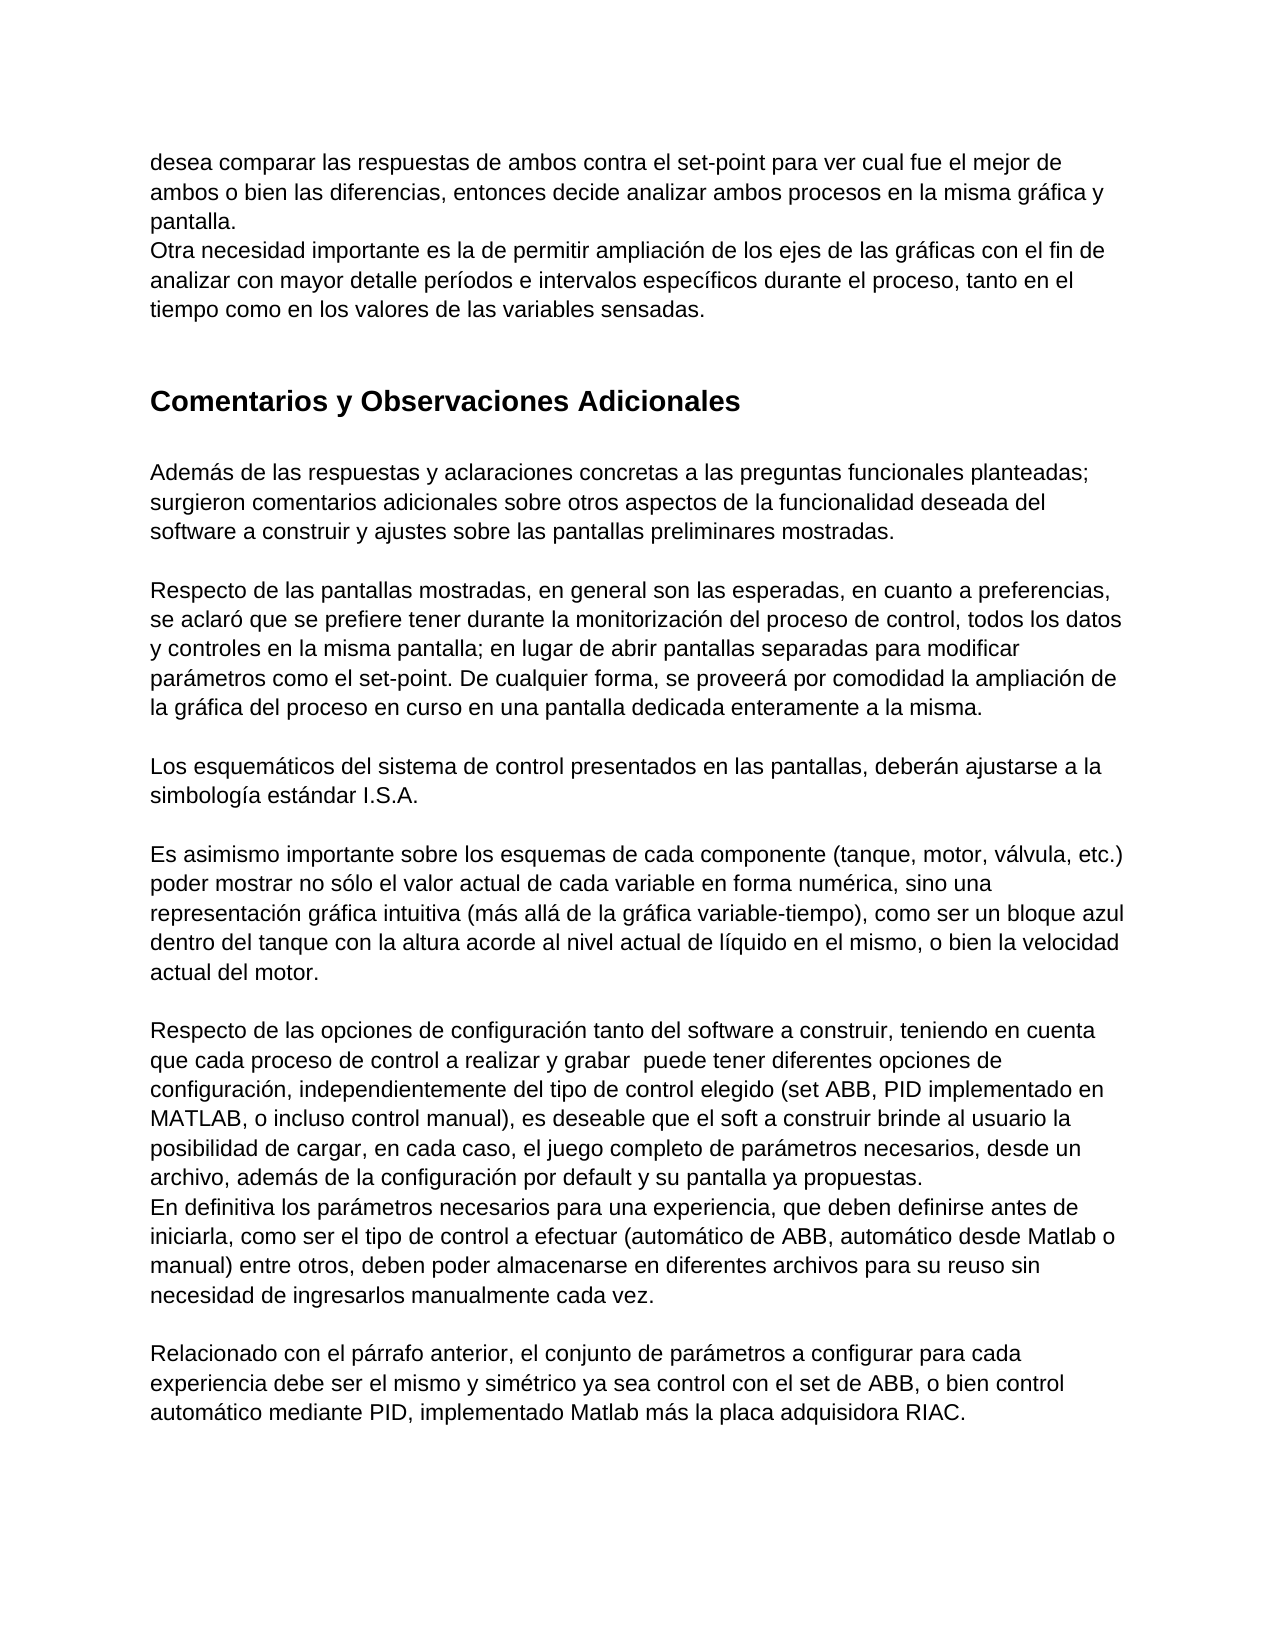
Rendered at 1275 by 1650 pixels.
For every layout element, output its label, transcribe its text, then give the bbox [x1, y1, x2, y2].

text Los esquemáticos del sistema de control presentados en las pantallas, deberán ajustarse a la simbología estándar I.S.A. [150, 754, 1125, 809]
text Otra necesidad importante es la de permitir ampliación de los ejes de las gráficas con el fin de analizar con mayor detalle períodos e intervalos específicos durante el proceso, tanto en el tiempo como en los valores de las variables sensadas. [150, 238, 1125, 322]
text Es asimismo importante sobre los esquemas de cada componente (tanque, motor, válvula, etc.) poder mostrar no sólo el valor actual de cada variable en forma numérica, sino una representación gráfica intuitiva (más allá de la gráfica variable-tiempo), como ser un bloque azul dentro del tanque con la altura acorde al nivel actual de líquido en el mismo, o bien la velocidad actual del motor. [150, 842, 1125, 985]
text En definitiva los parámetros necesarios para una experiencia, que deben definirse antes de iniciarla, como ser el tipo de control a efectuar (automático de ABB, automático desde Matlab o manual) entre otros, deben poder almacenarse en diferentes archivos para su reuso sin necesidad de ingresarlos manualmente cada vez. [150, 1194, 1125, 1308]
text Además de las respuestas y aclaraciones concretas a las preguntas funcionales planteadas; surgieron comentarios adicionales sobre otros aspectos de la funcionalidad deseada del software a construir y ajustes sobre las pantallas preliminares mostradas. [150, 460, 1125, 544]
text desea comparar las respuestas de ambos contra el set-point para ver cual fue el mejor de ambos o bien las diferencias, entonces decide analizar ambos procesos en la misma gráfica y pantalla. [150, 150, 1125, 234]
subtitle Comentarios y Observaciones Adicionales [150, 385, 1125, 417]
text Relacionado con el párrafo anterior, el conjunto de parámetros a configurar para cada experiencia debe ser el mismo y simétrico ya sea control con el set de ABB, o bien control automático mediante PID, implementado Matlab más la placa adquisidora RIAC. [150, 1341, 1125, 1426]
text Respecto de las opciones de configuración tanto del software a construir, teniendo en cuenta que cada proceso de control a realizar y grabar puede tener diferentes opciones de configuración, independientemente del tipo de control elegido (set ABB, PID implementado en MATLAB, o incluso control manual), es deseable que el soft a construir brinde al usuario la posibilidad de cargar, en cada caso, el juego completo de parámetros necesarios, desde un archivo, además de la configuración por default y su pantalla ya propuestas. [150, 1018, 1125, 1191]
text Respecto de las pantallas mostradas, en general son las esperadas, en cuanto a preferencias, se aclaró que se prefiere tener durante la monitorización del proceso de control, todos los datos y controles en la misma pantalla; en lugar de abrir pantallas separadas para modificar parámetros como el set-point. De cualquier forma, se proveerá por comodidad la ampliación de la gráfica del proceso en curso en una pantalla dedicada enteramente a la misma. [150, 577, 1125, 721]
